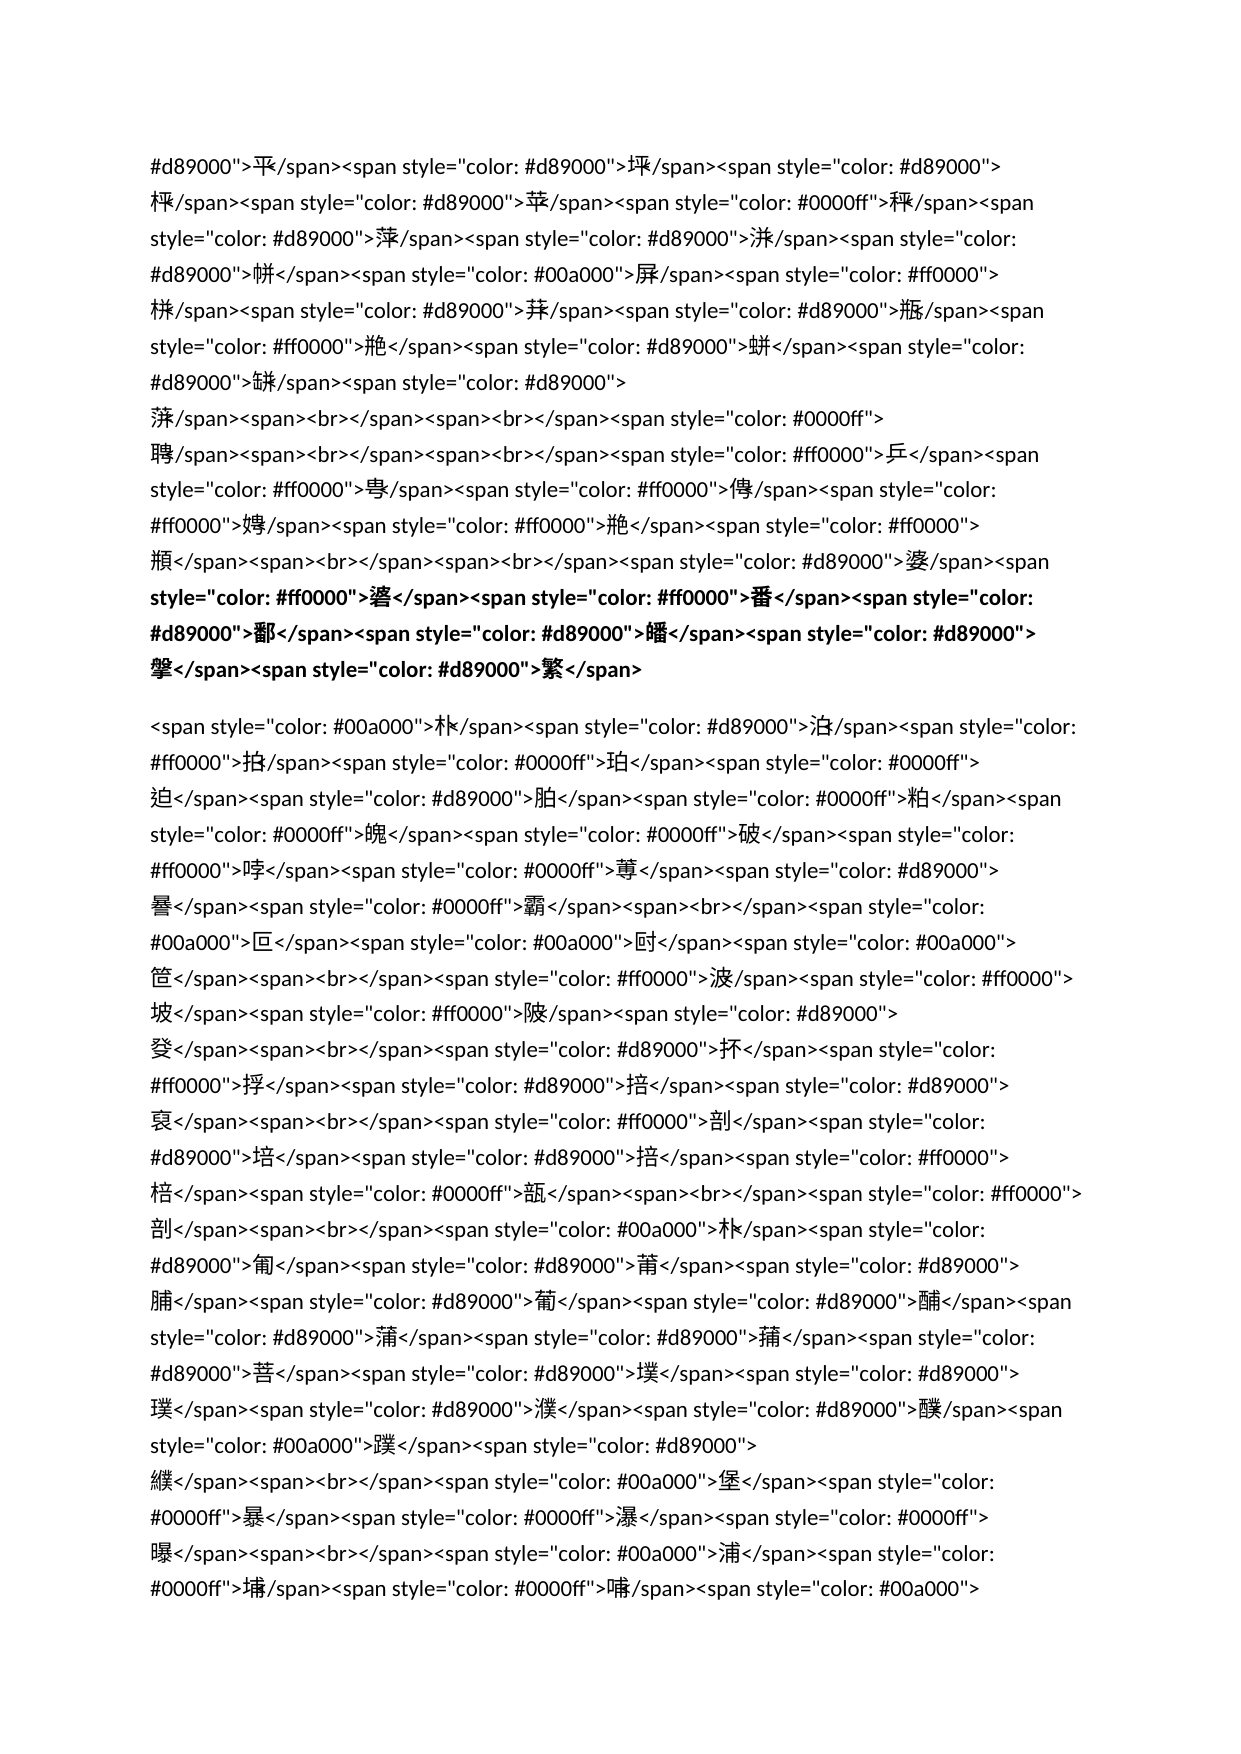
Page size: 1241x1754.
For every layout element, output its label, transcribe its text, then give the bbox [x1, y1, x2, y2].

text #d89000">平</span><span style="color: #d89000">坪</span><span style="color: #d89000">枰</span><span style="color: #d89000">苹</span><span style="color: #0000ff">秤</span><span style="color: #d89000">萍</span><span style="color: #d89000">洴</span><span style="color: #d89000">帡</span><span style="color: #00a000">屏</span><span style="color: #ff0000">栟</span><span style="color: #d89000">荓</span><span style="color: #d89000">瓶</span><span style="color: #ff0000">艵</span><span style="color: #d89000">蛢</span><span style="color: #d89000">缾</span><span style="color: #d89000">蓱</span><span><br></span><span><br></span><span style="color: #0000ff">聘</span><span><br></span><span><br></span><span style="color: #ff0000">乒</span><span style="color: #ff0000">甹</span><span style="color: #ff0000">俜</span><span style="color: #ff0000">娉</span><span style="color: #ff0000">艵</span><span style="color: #ff0000">頩</span><span><br></span><span><br></span><span style="color: #d89000">婆</span><span style="color: #ff0000">碆</span><span style="color: #ff0000">番</span><span style="color: #d89000">鄱</span><span style="color: #d89000">皤</span><span style="color: #d89000">搫</span><span style="color: #d89000">繁</span> [150, 150, 1090, 684]
text <span style="color: #00a000">朴</span><span style="color: #d89000">泊</span><span style="color: #ff0000">拍</span><span style="color: #0000ff">珀</span><span style="color: #0000ff">迫</span><span style="color: #d89000">胉</span><span style="color: #0000ff">粕</span><span style="color: #0000ff">魄</span><span style="color: #0000ff">破</span><span style="color: #ff0000">哱</span><span style="color: #0000ff">蒪</span><span style="color: #d89000">謈</span><span style="color: #0000ff">霸</span><span><br></span><span style="color: #00a000">叵</span><span style="color: #00a000">尀</span><span style="color: #00a000">笸</span><span><br></span><span style="color: #ff0000">波</span><span style="color: #ff0000">坡</span><span style="color: #ff0000">陂</span><span style="color: #d89000">癹</span><span><br></span><span style="color: #d89000">抔</span><span style="color: #ff0000">捊</span><span style="color: #d89000">掊</span><span style="color: #d89000">裒</span><span><br></span><span style="color: #ff0000">剖</span><span style="color: #d89000">培</span><span style="color: #d89000">掊</span><span style="color: #ff0000">棓</span><span style="color: #0000ff">瓿</span><span><br></span><span style="color: #ff0000">剖</span><span><br></span><span style="color: #00a000">朴</span><span style="color: #d89000">匍</span><span style="color: #d89000">莆</span><span style="color: #d89000">脯</span><span style="color: #d89000">葡</span><span style="color: #d89000">酺</span><span style="color: #d89000">蒲</span><span style="color: #d89000">蒱</span><span style="color: #d89000">菩</span><span style="color: #d89000">墣</span><span style="color: #d89000">璞</span><span style="color: #d89000">濮</span><span style="color: #d89000">醭</span><span style="color: #00a000">蹼</span><span style="color: #d89000">纀</span><span><br></span><span style="color: #00a000">堡</span><span style="color: #0000ff">暴</span><span style="color: #0000ff">瀑</span><span style="color: #0000ff">曝</span><span><br></span><span style="color: #00a000">浦</span><span style="color: #0000ff">埔</span><span style="color: #0000ff">哺</span><span style="color: #00a000">圃</span><span style="color: #00a000">溥</span><span style="color: #00a000">普</span><span><br></span><span style="color: #ff0000">攴</span><span style="color: #d89000">仆</span><span style="color: #ff0000">扑</span><span style="color: #ff0000">痡</span><span style="color: #ff0000">噗</span><span>𩱚</span><span><br></span><span style="color: #0000ff">啐</span><span><br></span><span style="color: #d89000">亓</span><span style="color: #0000ff">示</span><span style="color: #d89000">祁</span><span style="color: #d89000">圻</span><span style="color: #0000ff">肵</span><span style="color: #d89000">祈</span><span style="color: #d89000">岐</span><span style="color: #ff0000">枝</span><span style="color: #d89000">歧</span><span style="color: #d89000">蚑</span><span style="color: #ff0000">跂</span><span style="color: #d89000">其</span><span style="color: #d89000">淇</span><span style="color: #d89000">琪</span><span style="color: #ff0000">期</span><span style="color: #d89000">棋</span><span style="color: #d89000">萁</span><span style="color: #d89000">祺</span><span style="color: #d89000">旗</span><span style="color: #d89000">綦</span><span style="color: #d89000">蜞</span><span style="color: #d89000">麒</span><span style="color: #d89000">奇</span><span style="color: #d89000">埼</span><span style="color: #d89000">崎</span><span style="color: #d89000">琦</span><span style="color: #00a000">踦</span><span style="color: #d89000">芪</span><span style="color: #d89000">祇</span><span style="color: #d89000">衹</span><span style="color: #d89000">俟</span><span style="color: #d89000">耆</span><span style="color: #d89000">鮨</span><span style="color: #d89000">鬐</span><span style="color: #d89000">畦</span><span style="color: #d89000">懠</span><span style="color: #ff0000">畿</span><span><br></span><span style="color: #00a000">乞</span><span style="color: #ff0000">仡</span><span style="color: #0000ff">汔</span><span style="color: #0000ff">犵</span><span style="color: #0000ff">迄</span><span style="color: #0000ff">气</span><span style="color: #0000ff">汽</span><span style="color: #00a000">企</span><span style="color: #0000ff">泣</span><span style="color: #ff0000">妻</span><span style="color: #0000ff">契</span><span style="color: #0000ff">栔</span><span style="color: #0000ff">瘈</span><span style="color: #0000ff">砌</span><span style="color: #d89000">亟</span><span style="color: #ff0000">跂</span><span style="color: #0000ff">愒</span><span style="color: #ff0000">揭</span><span style="color: #0000ff">葺</span><span style="color: #0000ff">憩</span><span style="color: #0000ff">器</span><span style="color: #0000ff">蟿</span><span><br></span><span style="color: #00a000">乞</span><span style="color: #00a000">屺</span><span style="color: #00a000">杞</span><span style="color: #00a000">芑</span><span style="color: #00a000">起</span><span style="color: #00a000">棨</span><span>䏿</span><span style="color: #00a000">綮</span><span style="color: #ff0000">稽</span><span><br></span><span style="color: #ff0000">七</span><span style="color: #ff0000">沏</span><span style="color: #ff0000">柒</span><span style="color: #ff0000">妻</span><span style="color: #ff0000">郪</span><span style="color: #ff0000">萋</span><span style="color: #ff0000">栖</span><span style="color: #ff0000">倛</span><span style="color: #d89000">娸</span><span style="color: #ff0000">期</span><span style="color: #ff0000">欺</span><span style="color: #ff0000">僛</span><span style="color: #ff0000">諆</span><span>䫏</span><span style="color: #ff0000">桼</span><span style="color: #ff0000">漆</span><span style="color: #ff0000">戚</span><span style="color: #ff0000">嘁</span><span style="color: #ff0000">攲</span><span style="color: #ff0000">溪</span><span style="color: #ff0000">磎</span><span style="color: #ff0000">谿</span><span><br></span><span style="color: #0000ff">洽</span><span style="color: #0000ff">恰</span><span style="color: #0000ff">帢</span><span style="color: #d89000">楬</span><span><br></span><span style="color: #00a000">卡</span><span style="color: #00a000">酠</span><span><br></span><span style="color: #ff0000">掐</span><span><br></span><span style="color: #d89000">岒</span><span style="color: #d89000">黔</span><span style="color: #d89000">拑</span><span style="color: #ff0000">柑</span><span style="color: #d89000">箝</span><span style="color: #d89000">黚</span><span style="color: #d89000">前</span><span style="color: #00a000">赶</span><span style="color: #d89000">虔</span><span style="color: #d89000">墘</span><span style="color: #d89000">掮</span><span style="color: #d89000">揵</span><span style="color: #d89000">灊</span><span style="color: #d89000">燂</span><span style="color: #d89000">螹</span><span style="color: #ff0000">犍</span><span><br></span><span style="color: #0000ff">欠</span><span style="color: #0000ff">芡</span><span style="color: #00a000">嵌</span><span style="color: #0000ff">茜</span><span style="color: #0000ff">倩</span><span style="color: #0000ff">蒨</span><span style="color: #0000ff">箐</span><span style="color: #0000ff">綪</span><span style="color: #0000ff">傔</span><span style="color: #0000ff">慊</span><span style="color: #0000ff">嗛</span><span style="color: #0000ff">歉</span><span><br></span><span style="color: #0000ff">嗛</span><span style="color: #00a000">遣</span><span><br></span><span style="color: #ff0000">千</span><span style="color: #ff0000">仟</span><span style="color: #ff0000">扦</span><span style="color: #ff0000">阡</span><span style="color: #ff0000">芊</span><span style="color: #ff0000">汧</span><span style="color: #ff0000">臤</span><span style="color: #ff0000">掔</span><span style="color: #00a000">嵌</span><span style="color: #0000ff">嗛</span><span style="color: #ff0000">愆</span><span style="color: #ff0000">搴</span><span style="color: #ff0000">褰</span><span><br></span><span style="color: #d89000">爿</span><span style="color: #ff0000">戕</span><span style="color: #d89000">蘠</span><span style="color: #00a000">彊</span><span><br></span><span style="color: #ff0000">蹡</span><span><br></span><span style="color: #00a000">襁</span><span style="color: #00a000">彊</span><span><br></span><span style="color: #ff0000">羌</span><span style="color: #ff0000">蜣</span><span style="color: #ff0000">矼</span><span style="color: #ff0000">斨</span><span style="color: #ff0000">蹡</span><span style="color: #ff0000">椌</span><span style="color: #ff0000">腔</span><span style="color: #ff0000">牄</span><span style="color: #ff0000">鎗</span><span><br></span><span style="color: #ff0000">招</span><span style="color: #d89000">荍</span><span style="color: #0000ff">睄</span><span style="color: #ff0000">憍</span><span style="color: #d89000">趫</span><span style="color: #ff0000">劁</span><span style="color: #d89000">憔</span><span style="color: #d89000">嫶</span><span style="color: #d89000">樵</span><span style="color: #ff0000">蕉</span><span style="color: #d89000">瞧</span><span><br></span><span style="color: #0000ff">俏</span><span style="color: #0000ff">峭</span><span style="color: #ff0000">帩</span><span style="color: #0000ff">鞘</span><span style="color: #ff0000">劁</span><span style="color: #0000ff">撬</span><span style="color: #ff0000">撽</span><span style="color: #0000ff">躈</span><span><br></span><span style="color: #00a000">巧</span><span style="color: #00a000">悄</span><span style="color: #0000ff">雀</span><span style="color: #00a000">愀</span><span><br></span><span style="color: #0000ff">雀</span><span style="color: #0000ff">鄗</span><span style="color: #ff0000">敲</span><span style="color: #ff0000">鄡</span><span style="color: #ff0000">頝</span><span style="color: #ff0000">骹</span><span style="color: #ff0000">墝</span><span style="color: #ff0000">趬</span><span style="color: #0000ff">撬</span><span style="color: #ff0000">橇</span><span style="color: #ff0000">繑</span><span><br></span><span style="color: #ff0000">伽</span><span style="color: #d89000">茄</span><span><br></span><span style="color: #ff0000">切</span><span style="color: #0000ff">砌</span><span style="color: #0000ff">妾</span><span style="color: #00a000">唼</span><span style="color: #0000ff">踥</span><span style="color: #0000ff">鯜</span><span style="color: #0000ff">怯</span><span style="color: #0000ff">朅</span><span style="color: #0000ff">契</span><span style="color: #0000ff">挈</span><span style="color: #ff0000">趄</span><span style="color: #0000ff">慊</span><span><br></span><span style="color: #00a000">且</span><span><br></span><span style="color: #ff0000">切</span><span><br></span><span style="color: #d89000">芩</span><span style="color: #ff0000">矜</span><span style="color: #ff0000">衾</span><span style="color: #d89000">琴</span><span style="color: #d89000">芹</span><span style="color: #d89000">秦</span><span style="color: #ff0000">蓁</span><span style="color: #d89000">螓</span><span style="color: #d89000">覃</span><span style="color: #d89000">勤</span><span style="color: #00a000">廑</span><span style="color: #00a000">慬</span><span style="color: #d89000">懃</span><span style="color: #d89000">禽</span><span style="color: #d89000">擒</span><span style="color: #d89000">噙</span><span style="color: #d89000">檎</span><span><br></span><span style="color: #0000ff">沁</span><span>𢙈</span><span><br></span><span style="color: #00a000">螼</span><span><br></span><span style="color: #ff0000">侵</span><span style="color: #ff0000">衾</span><span style="color: #ff0000">廞</span><span><br></span><span style="color: #d89000">勍</span><span style="color: #d89000">黥</span><span style="color: #d89000">情</span><span style="color: #d89000">晴</span><span style="color: #d89000">殑</span><span style="color: #d89000">檠</span><span style="color: #d89000">擎</span><span><br></span><span style="color: #00a000">綮</span><span style="color: #0000ff">磬</span><span style="color: #0000ff">罄</span><span style="color: #0000ff">謦</span><span><br></span><span style="color: #ff0000">青</span><span style="color: #ff0000">清</span><span style="color: #ff0000">圊</span><span style="color: #d89000">氰</span><span style="color: #ff0000">蜻</span><span style="color: #ff0000">卿</span><span><br></span><span style="color: #ff0000">踆</span><span><br></span><span style="color: #d89000">邛</span><span style="color: #d89000">筇</span><span style="color: #ff0000">芎</span><span style="color: #d89000">穹</span><span style="color: #d89000">惸</span><span style="color: #d89000">蛩</span><span style="color: #d89000">跫</span><span style="color: #d89000">瞏</span><span style="color: #d89000">璚</span><span style="color: #d89000">嬛</span><span style="color: #d89000">藑</span><span><br></span><span style="color: #ff0000">芎</span><span style="color: #d89000">穹</span><span style="color: #ff0000">銎</span><span><br></span><span style="color: #d89000">仇</span><span style="color: #d89000">厹</span><span style="color: #d89000">犰</span><span style="color: #00a000">朹</span><span style="color: #ff0000">艽</span><span style="color: #d89000">訄</span><span style="color: #d89000">頄</span><span style="color: #d89000">鼽</span><span style="color: #d89000">囚</span><span style="color: #d89000">泅</span><span style="color: #d89000">求</span><span style="color: #d89000">俅</span><span style="color: #d89000">球</span><span style="color: #d89000">逑</span><span style="color: #d89000">毬</span><span style="color: #d89000">裘</span><span style="color: #d89000">絿</span><span style="color: #d89000">觩</span><span style="color: #d89000">觓</span><span style="color: #d89000">酋</span><span style="color: #d89000">遒</span><span style="color: #d89000">蝤</span><span style="color: #d89000">璆</span><span><br></span><span style="color: #00a000">糗</span><span><br></span><span style="color: #ff0000">丘</span><span style="color: #ff0000">坵</span><span style="color: #ff0000">邱</span><span style="color: #ff0000">蚯</span><span style="color: #ff0000">秋</span><span style="color: #ff0000">楸</span><span style="color: #ff0000">萩</span><span style="color: #ff0000">緧</span><span><br></span><span style="color: #d89000">劬</span><span style="color: #d89000">胊</span><span style="color: #d89000">絇</span><span style="color: #d89000">軥</span><span style="color: #d89000">鼩</span><span style="color: #d89000">渠</span><span style="color: #d89000">蕖</span><span style="color: #d89000">磲</span><span style="color: #d89000">璩</span><span style="color: #d89000">蘧</span><span style="color: #d89000">籧</span><span style="color: #d89000">瞿</span><span style="color: #d89000">氍</span><span style="color: #d89000">臞</span><span style="color: #d89000">蠷</span><span style="color: #d89000">衢</span><span style="color: #d89000">躣</span><span><br></span><span style="color: #0000ff">去</span><span style="color: #0000ff">麮</span><span style="color: #00a000">娶</span><span style="color: #0000ff">趣</span><span style="color: #ff0000">漆</span><span><br></span><span style="color: #00a000">曲</span><span style="color: #00a000">取</span><span style="color: #00a000">娶</span><span style="color: #0000ff">麮</span><span><br></span><span style="color: #00a000">凵</span><span style="color: #00a000">曲</span><span style="color: #ff0000">蛐</span><span style="color: #ff0000">沏</span><span style="color: #ff0000">佉</span><span style="color: #ff0000">呿</span><span style="color: #ff0000">胠</span><span style="color: #ff0000">祛</span><span style="color: #ff0000">袪</span><span style="color: #ff0000">屈</span><span style="color: #d89000">镼</span><span style="color: #ff0000">敺</span><span style="color: #ff0000">蛆</span><span style="color: #d89000">瞿</span><span><br></span><span style="color: #d89000">全</span><span style="color: #d89000">佺</span><span style="color: #d89000">荃</span><span style="color: #d89000">牷</span><span style="color: #d89000">痊</span><span style="color: #d89000">筌</span><span style="color: #d89000">跧</span><span style="color: #d89000">醛</span><span style="color: #00a000">卷</span><span style="color: #d89000">拳</span><span style="color: #d89000">惓</span><span style="color: #d89000">蜷</span><span style="color: #d89000">踡</span><span style="color: #d89000">鬈</span><span style="color: #d89000">泉</span><span style="color: #d89000">縓</span><span><br></span><span style="color: #0000ff">券</span><span style="color: #ff0000">圈</span><span><br></span><span style="color: #00a000">犬</span><span style="color: #00a000">畎</span><span style="color: #00a000">甽</span><span><br></span><span style="color: #0000ff">弮</span><span style="color: #ff0000">圈</span><span style="color: #ff0000">棬</span><span style="color: #ff0000">悛</span><span><br></span><span style="color: #d89000">瘸</span><span><br></span><span style="color: #0000ff">怯</span><span style="color: #0000ff">恪</span><span style="color: #0000ff">埆</span><span style="color: #0000ff">确</span><span style="color: #0000ff">雀</span><span style="color: #0000ff">碏</span><span style="color: #d89000">踖</span><span style="color: #0000ff">搉</span><span style="color: #0000ff">榷</span><span style="color: #0000ff">碻</span><span><br></span><span style="color: #0000ff">炔</span><span style="color: #ff0000">缺</span><span><br></span><span style="color: #d89000">裙</span><span style="color: #d89000">群</span><span style="color: #ff0000">麇</span><span><br></span><span style="color: #ff0000">逡</span><span style="color: #ff0000">踆</span><span><br></span><span style="color: #d89000">呥</span><span style="color: #d89000">袡</span><span style="color: #d89000">髯</span><span style="color: #d89000">然</span><span style="color: #d89000">燃</span><span><br></span><span style="color: #00a000">冉</span><span style="color: #00a000">姌</span><span style="color: #00a000">苒</span><span style="color: #00a000">染</span><span style="color: #00a000">橪</span><span><br></span><span style="color: #d89000">勷</span><span style="color: #d89000">儴</span><span style="color: #d89000">瀼</span><span style="color: #00a000">攘</span><span style="color: #d89000">蘘</span><span style="color: #d89000">瓤</span><span style="color: #d89000">禳</span><span style="color: #d89000">穰</span><span><br></span><span style="color: #d89000">瀼</span><span style="color: #0000ff">懹</span><span><br></span><span style="color: #00a000">壤</span><span style="color: #00a000">攘</span><span style="color: #00a000">嚷</span><span style="color: #d89000">穰</span><span style="color: #0000ff">蠰</span><span style="color: #d89000">躟</span><span><br></span><span style="color: #00a000">嚷</span><span><br></span><span style="color: #0000ff">遶</span> [150, 710, 1090, 1604]
